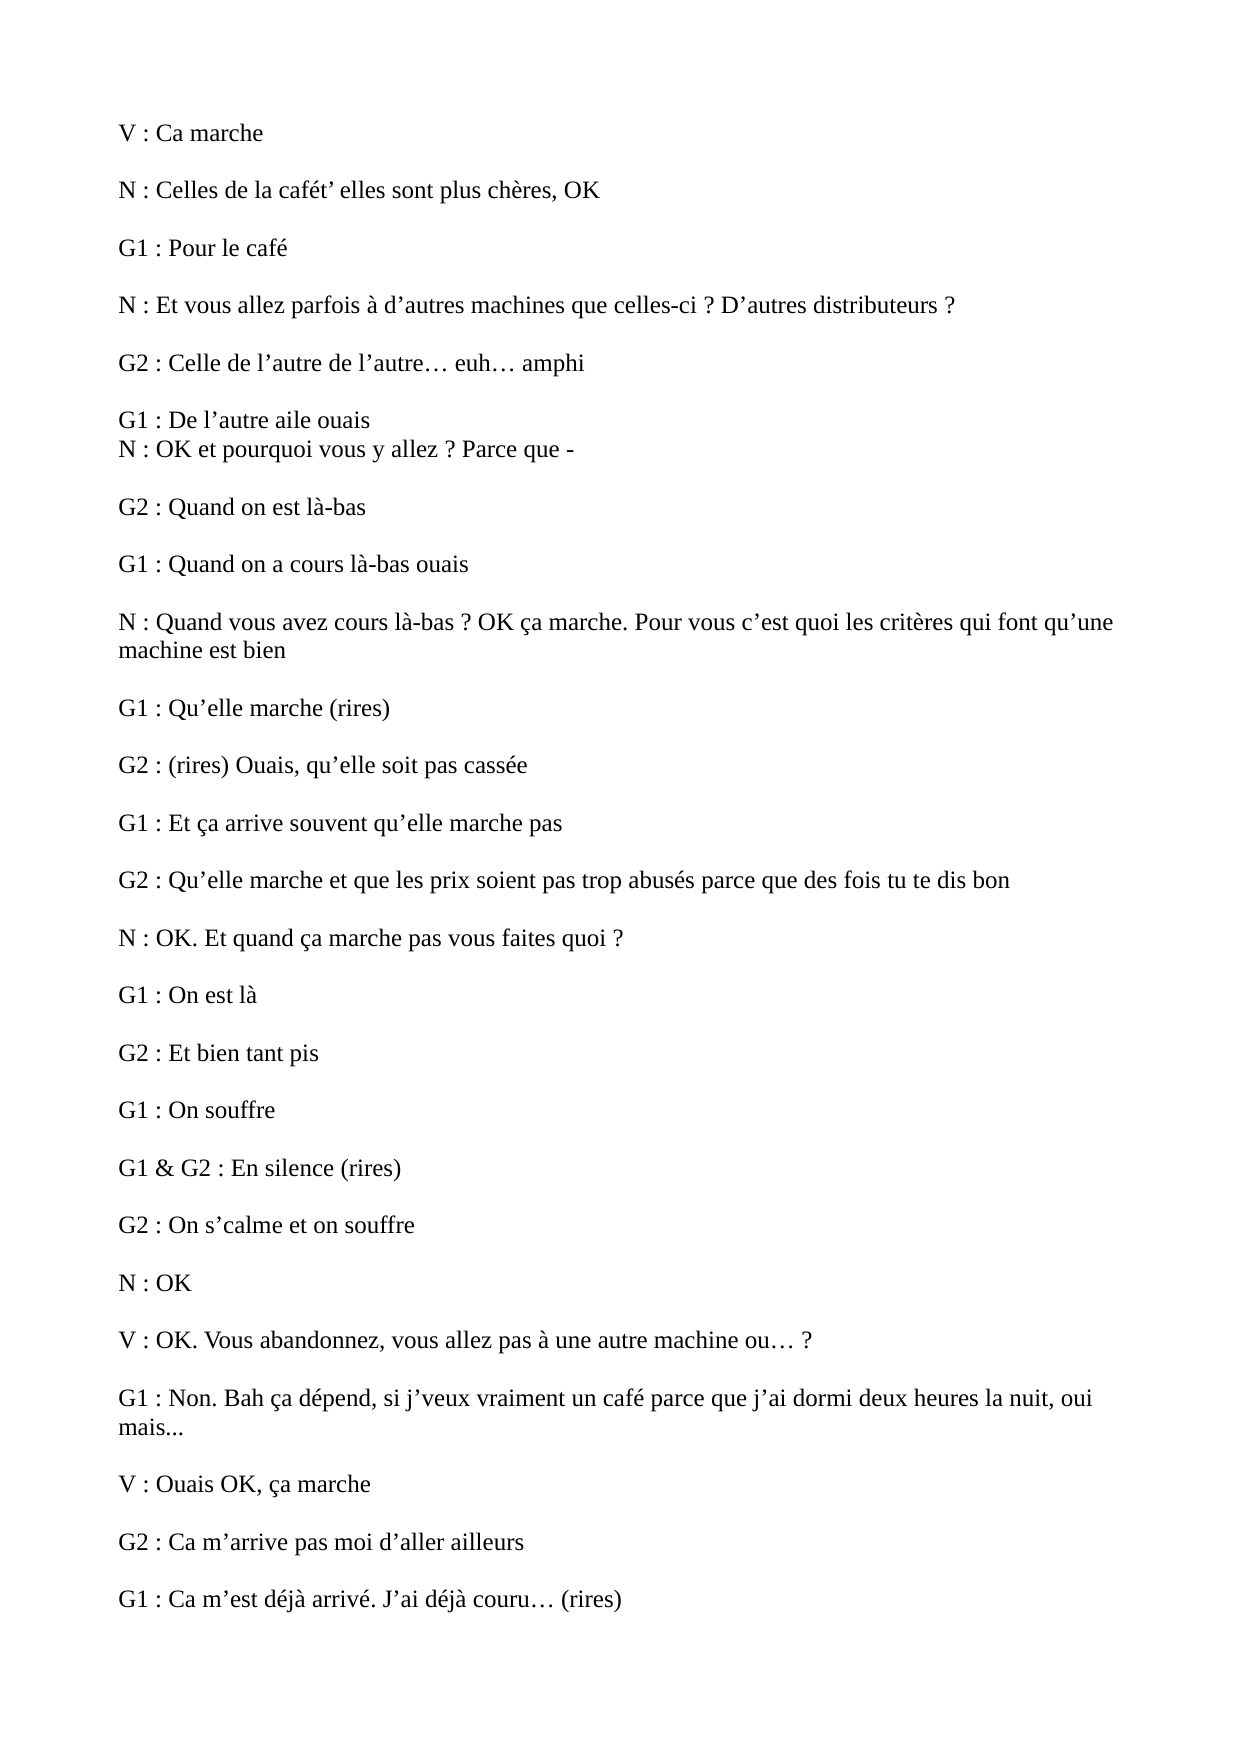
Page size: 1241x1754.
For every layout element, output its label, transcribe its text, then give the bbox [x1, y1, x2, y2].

text G2 : Celle de l’autre de l’autre… euh… amphi [118, 348, 1122, 377]
text G2 : On s’calme et on souffre [118, 1211, 1122, 1239]
text G2 : Ca m’arrive pas moi d’aller ailleurs [118, 1527, 1122, 1556]
text G1 : Et ça arrive souvent qu’elle marche pas [118, 808, 1122, 837]
text G1 : On est là [118, 981, 1122, 1009]
text N : OK [118, 1268, 1122, 1297]
text G2 : Et bien tant pis [118, 1038, 1122, 1067]
text N : OK et pourquoi vous y allez ? Parce que - [118, 434, 1122, 463]
text V : Ca marche [118, 118, 1122, 147]
text G2 : (rires) Ouais, qu’elle soit pas cassée [118, 751, 1122, 779]
text N : Celles de la cafét’ elles sont plus chères, OK [118, 176, 1122, 204]
text V : OK. Vous abandonnez, vous allez pas à une autre machine ou… ? [118, 1326, 1122, 1354]
text G1 : Pour le café [118, 233, 1122, 262]
text G1 : Non. Bah ça dépend, si j’veux vraiment un café parce que j’ai dormi deux heures la nuit, oui mais... [118, 1383, 1122, 1441]
text G1 : Qu’elle marche (rires) [118, 693, 1122, 722]
text G2 : Quand on est là-bas [118, 492, 1122, 521]
text G1 : Ca m’est déjà arrivé. J’ai déjà couru… (rires) [118, 1584, 1122, 1613]
text G1 : De l’autre aile ouais [118, 406, 1122, 434]
text G2 : Qu’elle marche et que les prix soient pas trop abusés parce que des fois tu te dis bon [118, 866, 1122, 894]
text V : Ouais OK, ça marche [118, 1469, 1122, 1498]
text N : Quand vous avez cours là-bas ? OK ça marche. Pour vous c’est quoi les critères qui font qu’une machine est bien [118, 607, 1122, 664]
text N : Et vous allez parfois à d’autres machines que celles-ci ? D’autres distributeurs ? [118, 291, 1122, 319]
text G1 & G2 : En silence (rires) [118, 1153, 1122, 1182]
text N : OK. Et quand ça marche pas vous faites quoi ? [118, 923, 1122, 952]
text G1 : On souffre [118, 1096, 1122, 1124]
text G1 : Quand on a cours là-bas ouais [118, 549, 1122, 578]
